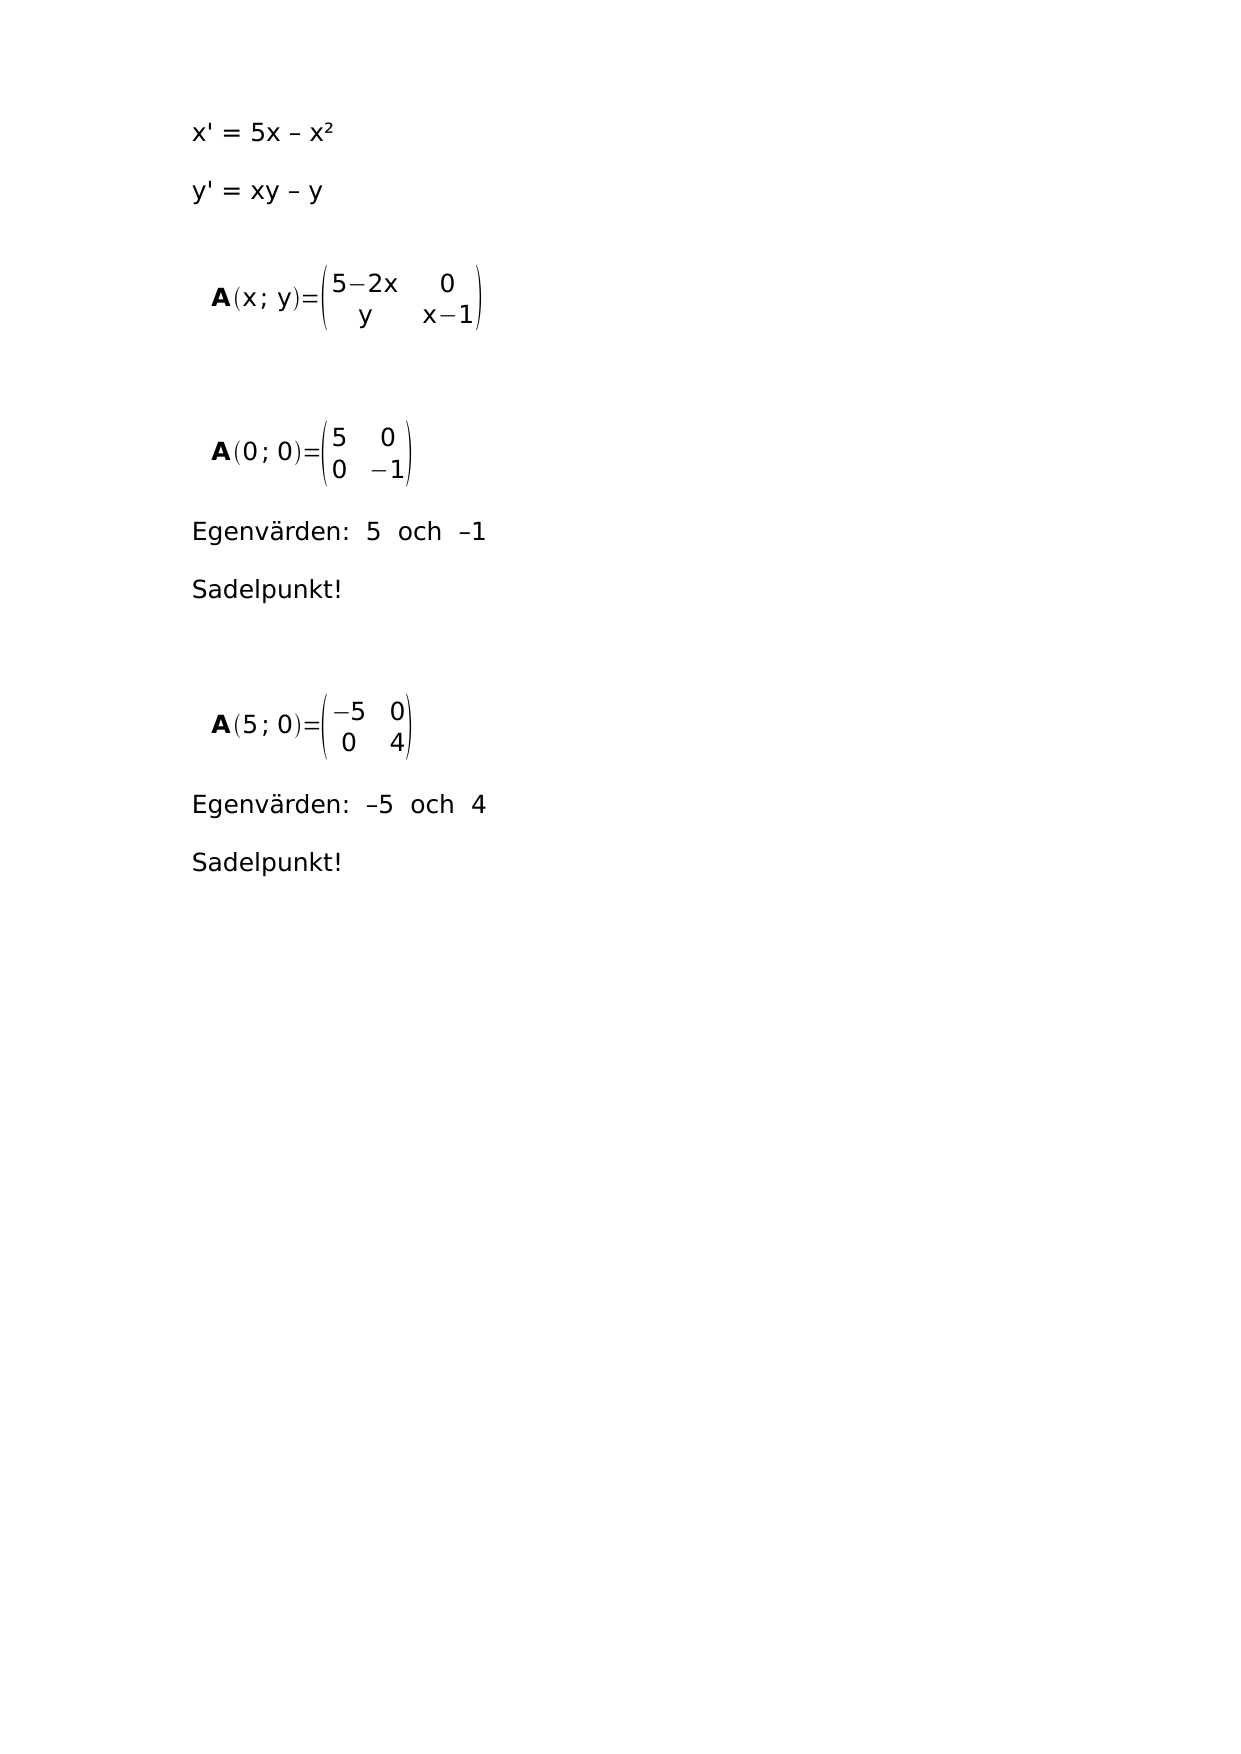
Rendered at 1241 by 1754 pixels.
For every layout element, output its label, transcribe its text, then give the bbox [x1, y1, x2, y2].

text x' = 5x – x² [118, 118, 1122, 147]
text y' = xy – y [118, 176, 1122, 206]
text Egenvärden: –5 och 4 [118, 790, 1122, 819]
text Sadelpunkt! [118, 848, 1122, 877]
text Egenvärden: 5 och –1 [118, 517, 1122, 546]
text Sadelpunkt! [118, 575, 1122, 604]
